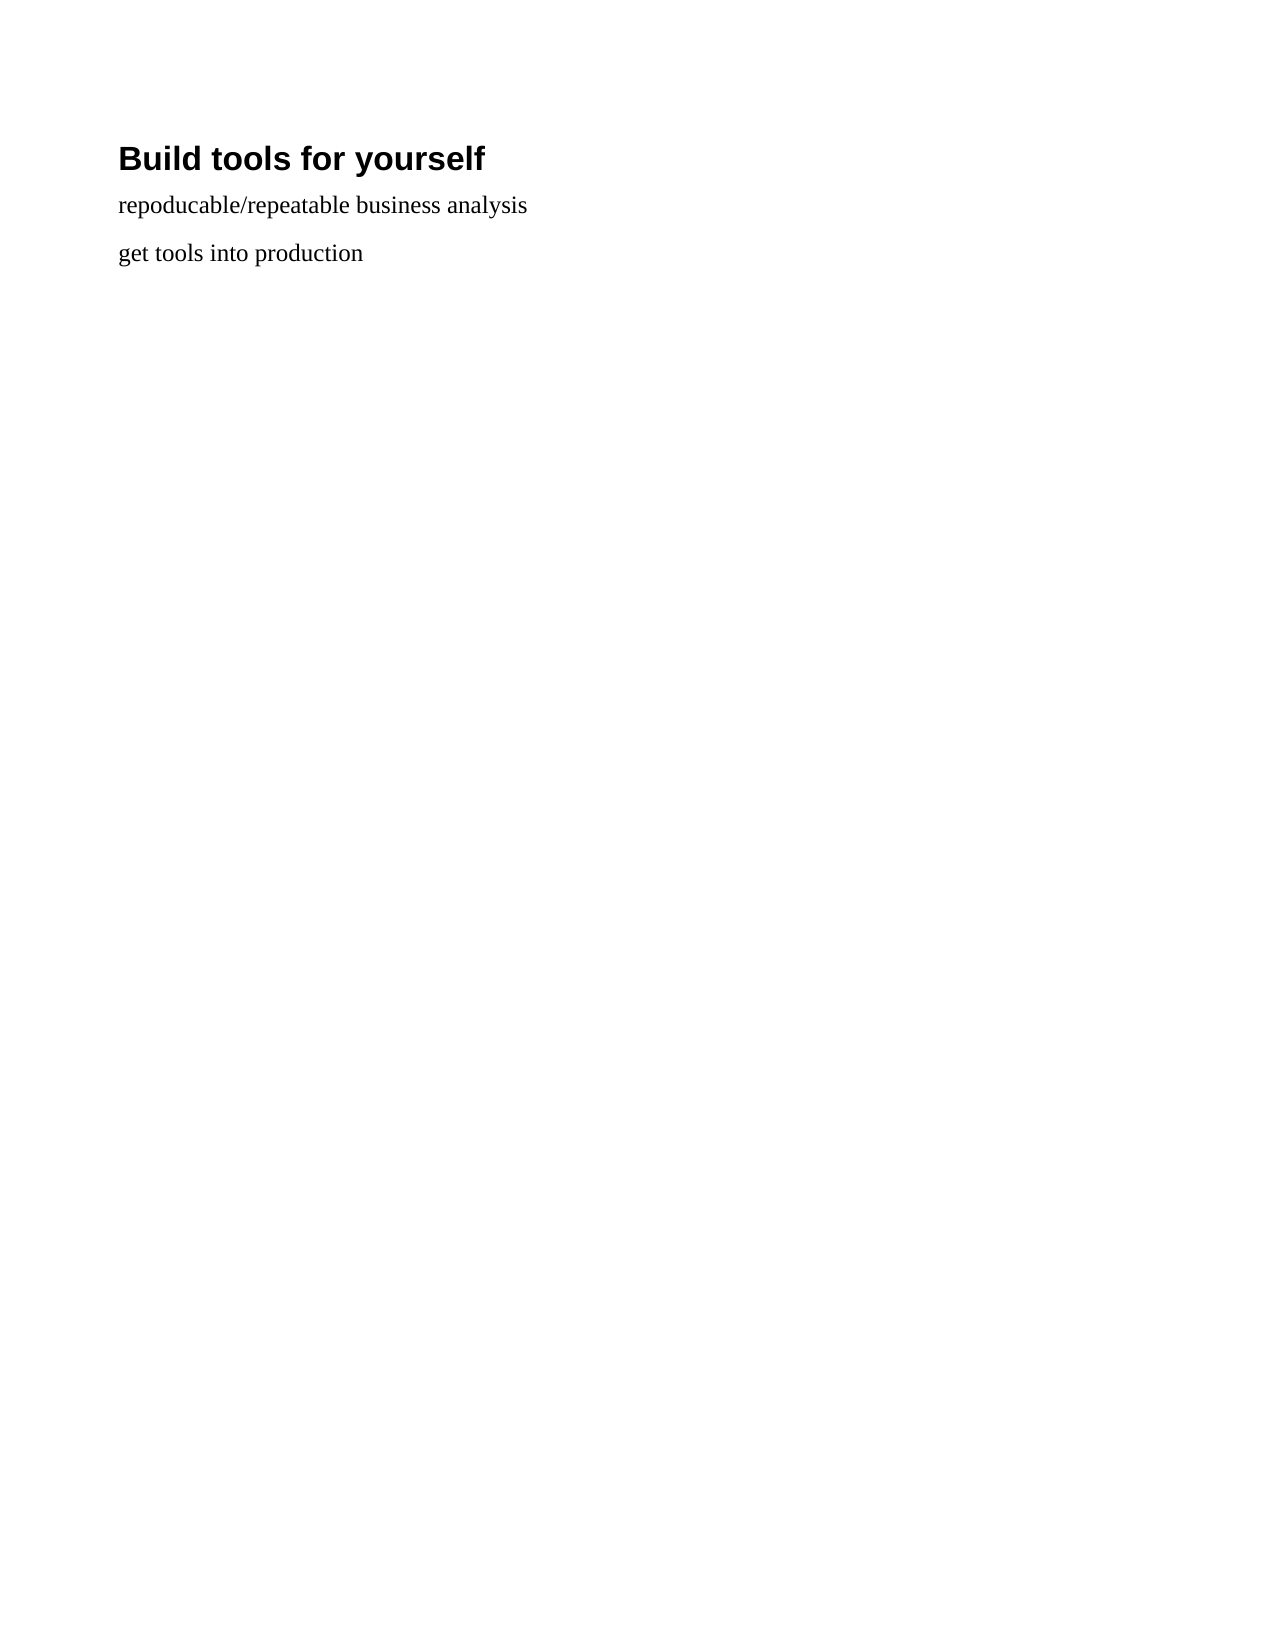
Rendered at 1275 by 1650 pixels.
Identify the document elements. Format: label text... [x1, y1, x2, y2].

text get tools into production [118, 238, 1157, 266]
subtitle Build tools for yourself [118, 139, 1157, 178]
text repoducable/repeatable business analysis [118, 190, 1157, 219]
